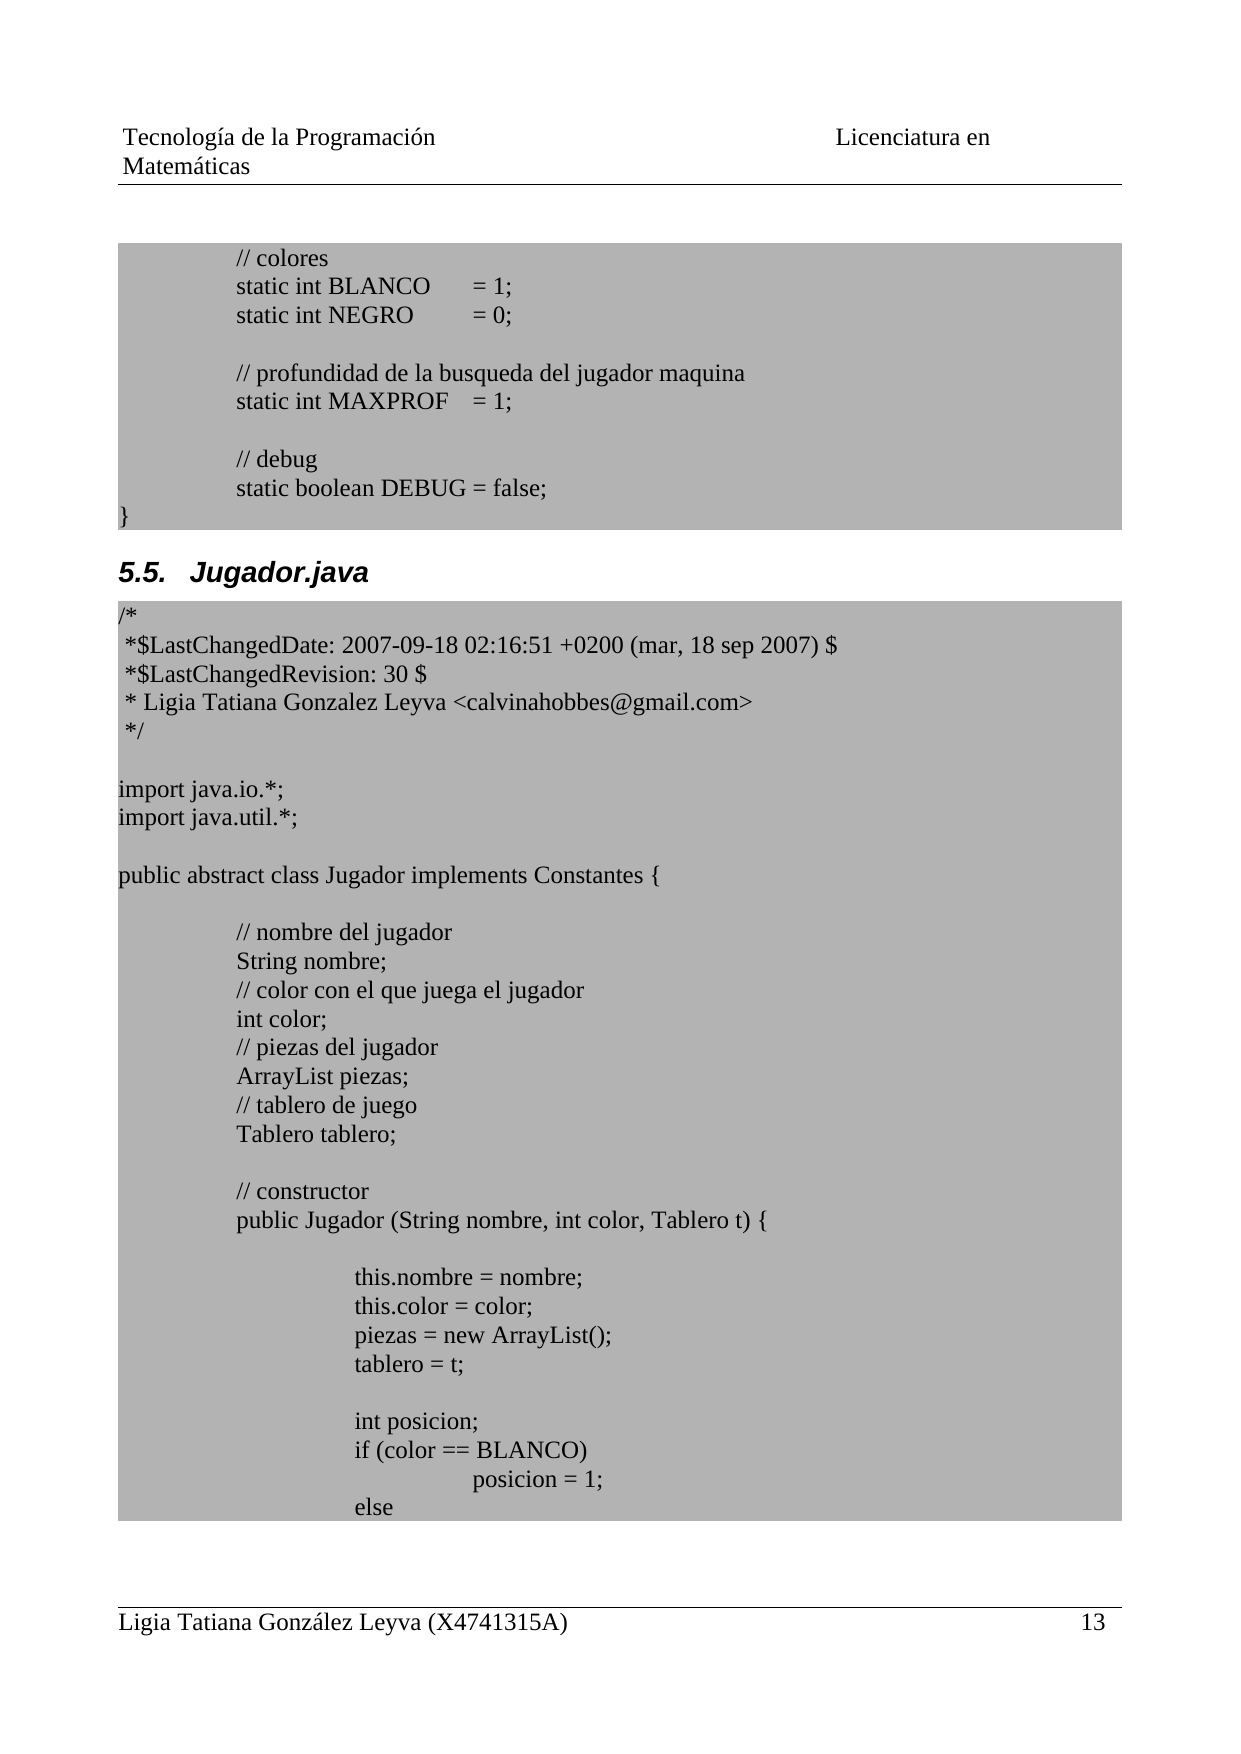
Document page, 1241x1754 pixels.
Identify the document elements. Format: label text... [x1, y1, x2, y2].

text // debug [118, 444, 1122, 473]
text // nombre del jugador [118, 917, 1122, 946]
text /* [118, 601, 1122, 630]
text // constructor [118, 1176, 1122, 1205]
text else [118, 1492, 1122, 1521]
text } [118, 501, 1122, 530]
text * Ligia Tatiana Gonzalez Leyva <calvinahobbes@gmail.com> [118, 687, 1122, 716]
text this.color = color; [118, 1291, 1122, 1320]
text static int NEGRO = 0; [118, 300, 1122, 329]
text *$LastChangedDate: 2007-09-18 02:16:51 +0200 (mar, 18 sep 2007) $ [118, 630, 1122, 659]
text public abstract class Jugador implements Constantes { [118, 860, 1122, 889]
text // colores [118, 243, 1122, 271]
text int posicion; [118, 1406, 1122, 1435]
text String nombre; [118, 946, 1122, 975]
subtitle Jugador.java [118, 555, 1122, 589]
text */ [118, 716, 1122, 745]
text posicion = 1; [118, 1464, 1122, 1492]
text Tablero tablero; [118, 1119, 1122, 1147]
text if (color == BLANCO) [118, 1435, 1122, 1464]
text static int MAXPROF = 1; [118, 386, 1122, 415]
text // tablero de juego [118, 1090, 1122, 1119]
text static int BLANCO = 1; [118, 271, 1122, 300]
text // profundidad de la busqueda del jugador maquina [118, 358, 1122, 386]
text import java.util.*; [118, 802, 1122, 831]
text // piezas del jugador [118, 1032, 1122, 1061]
text int color; [118, 1004, 1122, 1032]
text tablero = t; [118, 1349, 1122, 1377]
text public Jugador (String nombre, int color, Tablero t) { [118, 1205, 1122, 1234]
text this.nombre = nombre; [118, 1262, 1122, 1291]
text *$LastChangedRevision: 30 $ [118, 659, 1122, 687]
text piezas = new ArrayList(); [118, 1320, 1122, 1349]
text ArrayList piezas; [118, 1061, 1122, 1090]
text static boolean DEBUG = false; [118, 473, 1122, 501]
text import java.io.*; [118, 774, 1122, 802]
text // color con el que juega el jugador [118, 975, 1122, 1004]
